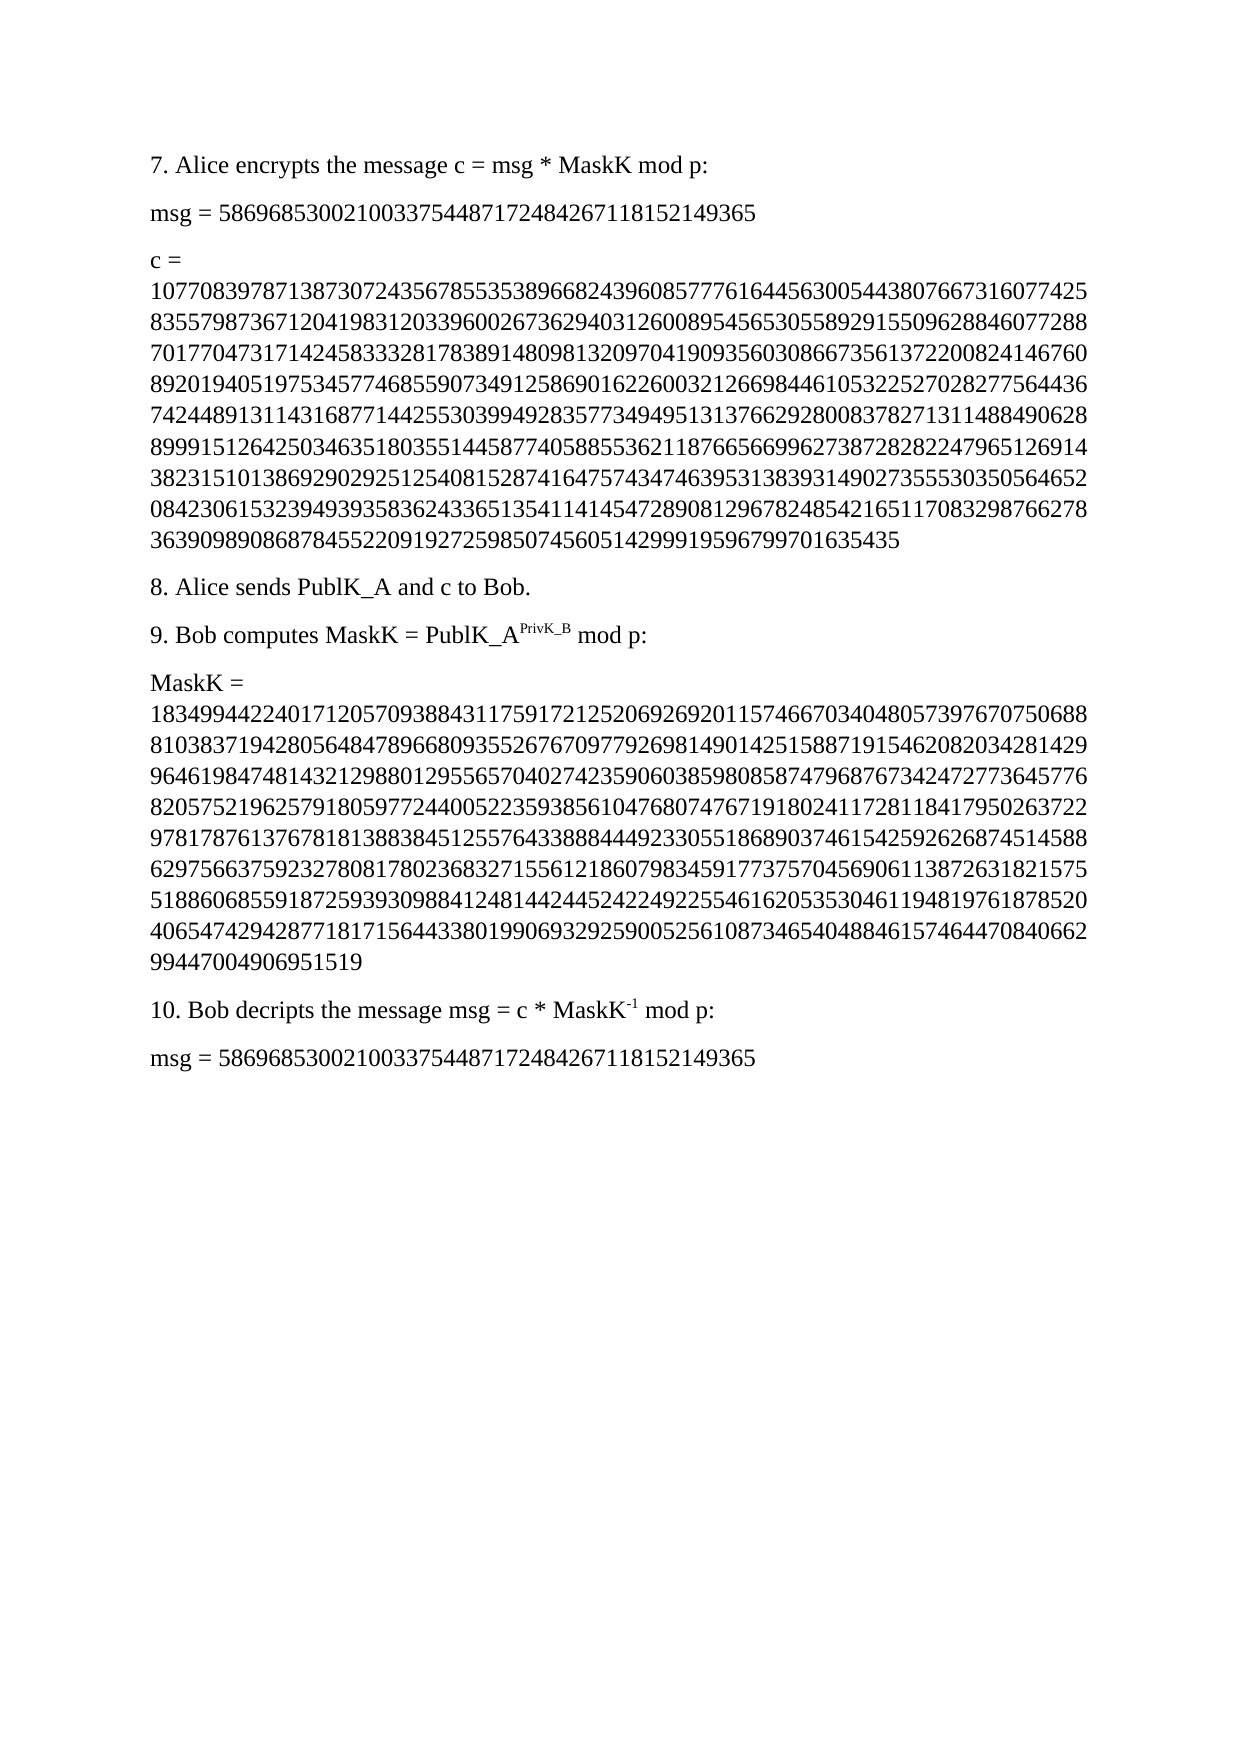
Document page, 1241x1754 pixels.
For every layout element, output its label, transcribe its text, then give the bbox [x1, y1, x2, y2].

text MaskK = 18349944224017120570938843117591721252069269201157466703404805739767075068881038371942805648478966809355267670977926981490142515887191546208203428142996461984748143212988012955657040274235906038598085874796876734247277364577682057521962579180597724400522359385610476807476719180241172811841795026372297817876137678181388384512557643388844492330551868903746154259262687451458862975663759232780817802368327155612186079834591773757045690611387263182157551886068559187259393098841248144244524224922554616205353046119481976187852040654742942877181715644338019906932925900525610873465404884615746447084066299447004906951519 [150, 668, 1090, 976]
text msg = 5869685300210033754487172484267118152149365 [150, 198, 1090, 226]
text 7. Alice encrypts the message c = msg * MaskK mod p: [150, 150, 1090, 179]
text msg = 5869685300210033754487172484267118152149365 [150, 1043, 1090, 1071]
text 9. Bob computes MaskK = PublK_APrivK_B mod p: [150, 620, 1090, 649]
text c = 107708397871387307243567855353896682439608577761644563005443807667316077425835579873671204198312033960026736294031260089545653055892915509628846077288701770473171424583332817838914809813209704190935603086673561372200824146760892019405197534577468559073491258690162260032126698446105322527028277564436742448913114316877144255303994928357734949513137662928008378271311488490628899915126425034635180355144587740588553621187665669962738728282247965126914382315101386929029251254081528741647574347463953138393149027355530350564652084230615323949393583624336513541141454728908129678248542165117083298766278363909890868784552209192725985074560514299919596799701635435 [150, 245, 1090, 553]
text 10. Bob decripts the message msg = c * MaskK-1 mod p: [150, 995, 1090, 1024]
text 8. Alice sends PublK_A and c to Bob. [150, 572, 1090, 601]
